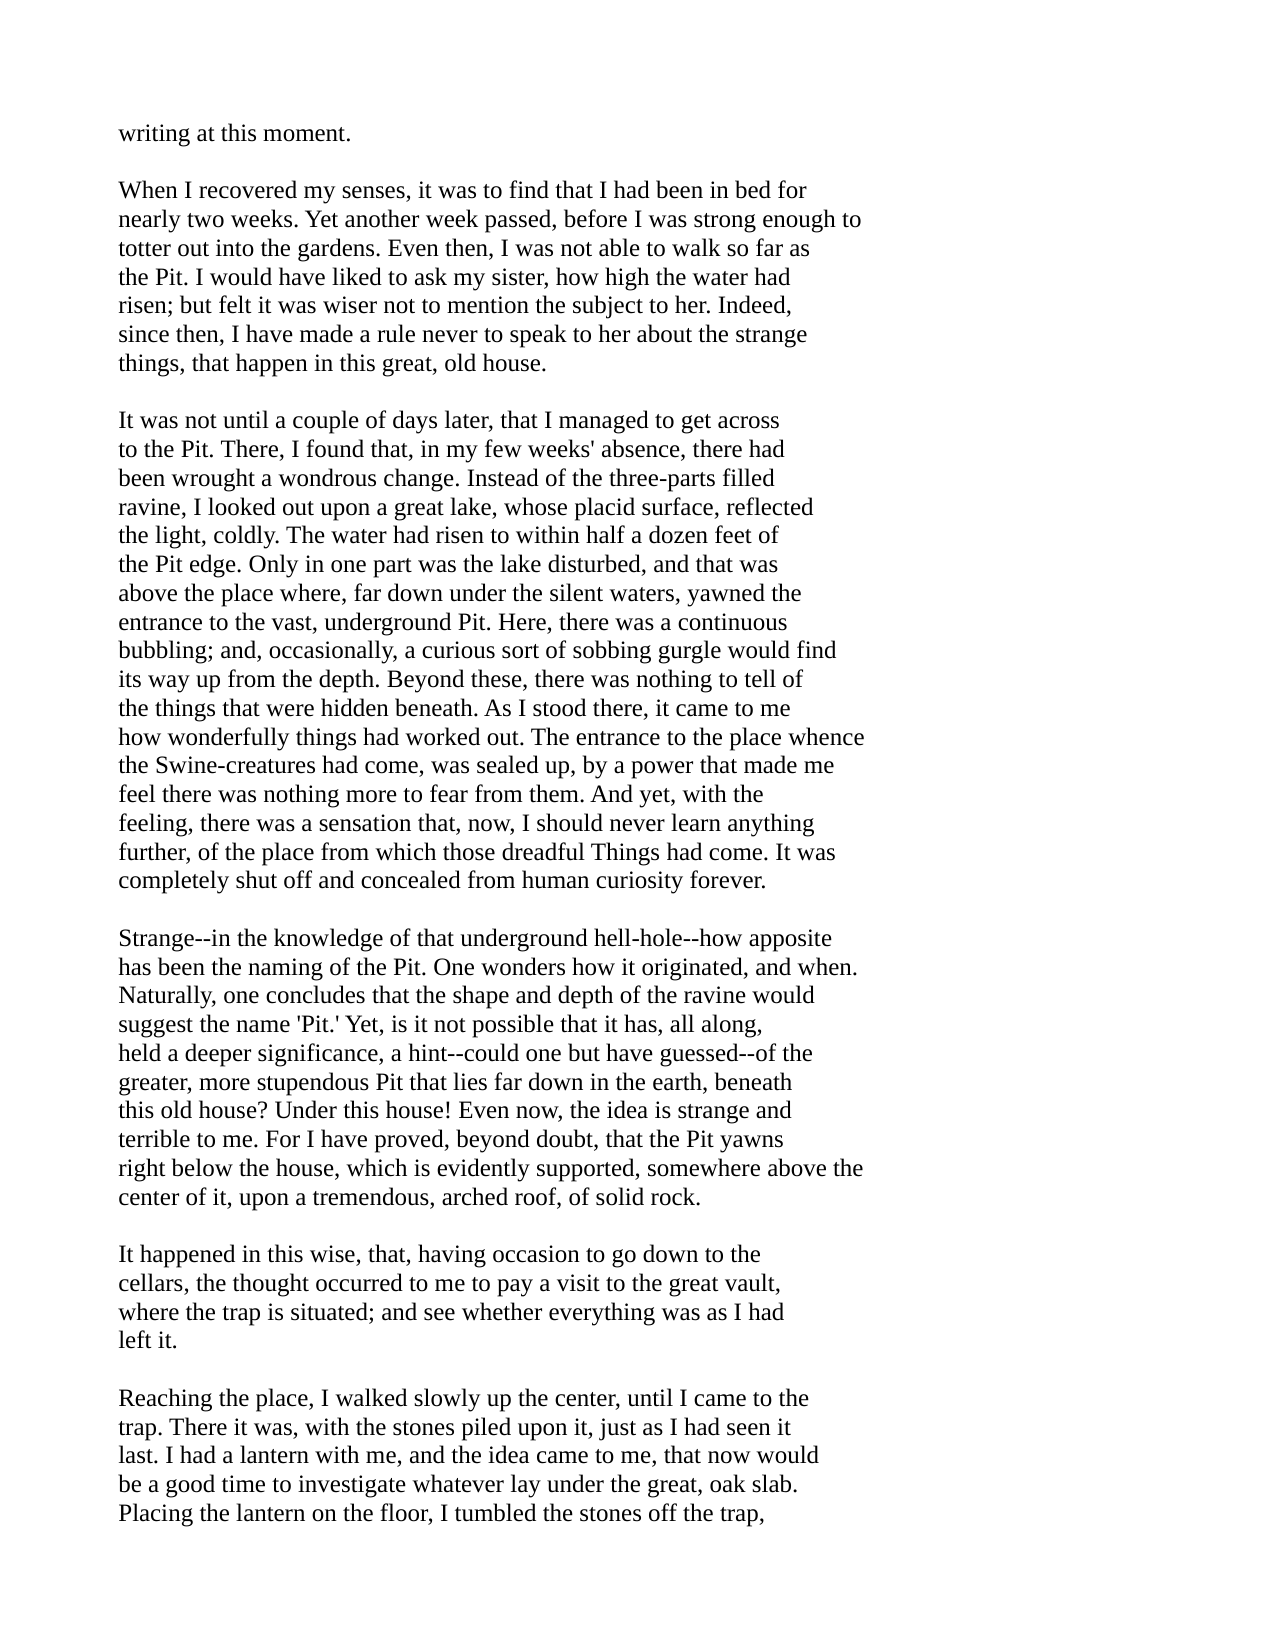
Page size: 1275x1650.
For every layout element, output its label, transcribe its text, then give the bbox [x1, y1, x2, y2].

text completely shut off and concealed from human curiosity forever. [118, 866, 1157, 894]
text It happened in this wise, that, having occasion to go down to the [118, 1239, 1157, 1268]
text the light, coldly. The water had risen to within half a dozen feet of [118, 521, 1157, 549]
text It was not until a couple of days later, that I managed to get across [118, 406, 1157, 434]
text Naturally, one concludes that the shape and depth of the ravine would [118, 981, 1157, 1009]
text suggest the name 'Pit.' Yet, is it not possible that it has, all along, [118, 1009, 1157, 1038]
text above the place where, far down under the silent waters, yawned the [118, 578, 1157, 607]
text the Swine-creatures had come, was sealed up, by a power that made me [118, 751, 1157, 779]
text last. I had a lantern with me, and the idea came to me, that now would [118, 1441, 1157, 1469]
text the things that were hidden beneath. As I stood there, it came to me [118, 693, 1157, 722]
text where the trap is situated; and see whether everything was as I had [118, 1297, 1157, 1326]
text been wrought a wondrous change. Instead of the three-parts filled [118, 463, 1157, 492]
text things, that happen in this great, old house. [118, 348, 1157, 377]
text Reaching the place, I walked slowly up the center, until I came to the [118, 1383, 1157, 1412]
text When I recovered my senses, it was to find that I had been in bed for [118, 176, 1157, 204]
text feeling, there was a sensation that, now, I should never learn anything [118, 808, 1157, 837]
text center of it, upon a tremendous, arched roof, of solid rock. [118, 1182, 1157, 1211]
text feel there was nothing more to fear from them. And yet, with the [118, 779, 1157, 808]
text this old house? Under this house! Even now, the idea is strange and [118, 1096, 1157, 1124]
text nearly two weeks. Yet another week passed, before I was strong enough to [118, 204, 1157, 233]
text cellars, the thought occurred to me to pay a visit to the great vault, [118, 1268, 1157, 1297]
text right below the house, which is evidently supported, somewhere above the [118, 1153, 1157, 1182]
text has been the naming of the Pit. One wonders how it originated, and when. [118, 952, 1157, 981]
text its way up from the depth. Beyond these, there was nothing to tell of [118, 664, 1157, 693]
text bubbling; and, occasionally, a curious sort of sobbing gurgle would find [118, 636, 1157, 664]
text the Pit edge. Only in one part was the lake disturbed, and that was [118, 549, 1157, 578]
text held a deeper significance, a hint--could one but have guessed--of the [118, 1038, 1157, 1067]
text terrible to me. For I have proved, beyond doubt, that the Pit yawns [118, 1124, 1157, 1153]
text Placing the lantern on the floor, I tumbled the stones off the trap, [118, 1498, 1157, 1527]
text to the Pit. There, I found that, in my few weeks' absence, there had [118, 434, 1157, 463]
text greater, more stupendous Pit that lies far down in the earth, beneath [118, 1067, 1157, 1096]
text trap. There it was, with the stones piled upon it, just as I had seen it [118, 1412, 1157, 1441]
text writing at this moment. [118, 118, 1157, 147]
text since then, I have made a rule never to speak to her about the strange [118, 319, 1157, 348]
text totter out into the gardens. Even then, I was not able to walk so far as [118, 233, 1157, 262]
text be a good time to investigate whatever lay under the great, oak slab. [118, 1469, 1157, 1498]
text how wonderfully things had worked out. The entrance to the place whence [118, 722, 1157, 751]
text Strange--in the knowledge of that underground hell-hole--how apposite [118, 923, 1157, 952]
text entrance to the vast, underground Pit. Here, there was a continuous [118, 607, 1157, 636]
text risen; but felt it was wiser not to mention the subject to her. Indeed, [118, 291, 1157, 319]
text the Pit. I would have liked to ask my sister, how high the water had [118, 262, 1157, 291]
text ravine, I looked out upon a great lake, whose placid surface, reflected [118, 492, 1157, 521]
text left it. [118, 1326, 1157, 1354]
text further, of the place from which those dreadful Things had come. It was [118, 837, 1157, 866]
